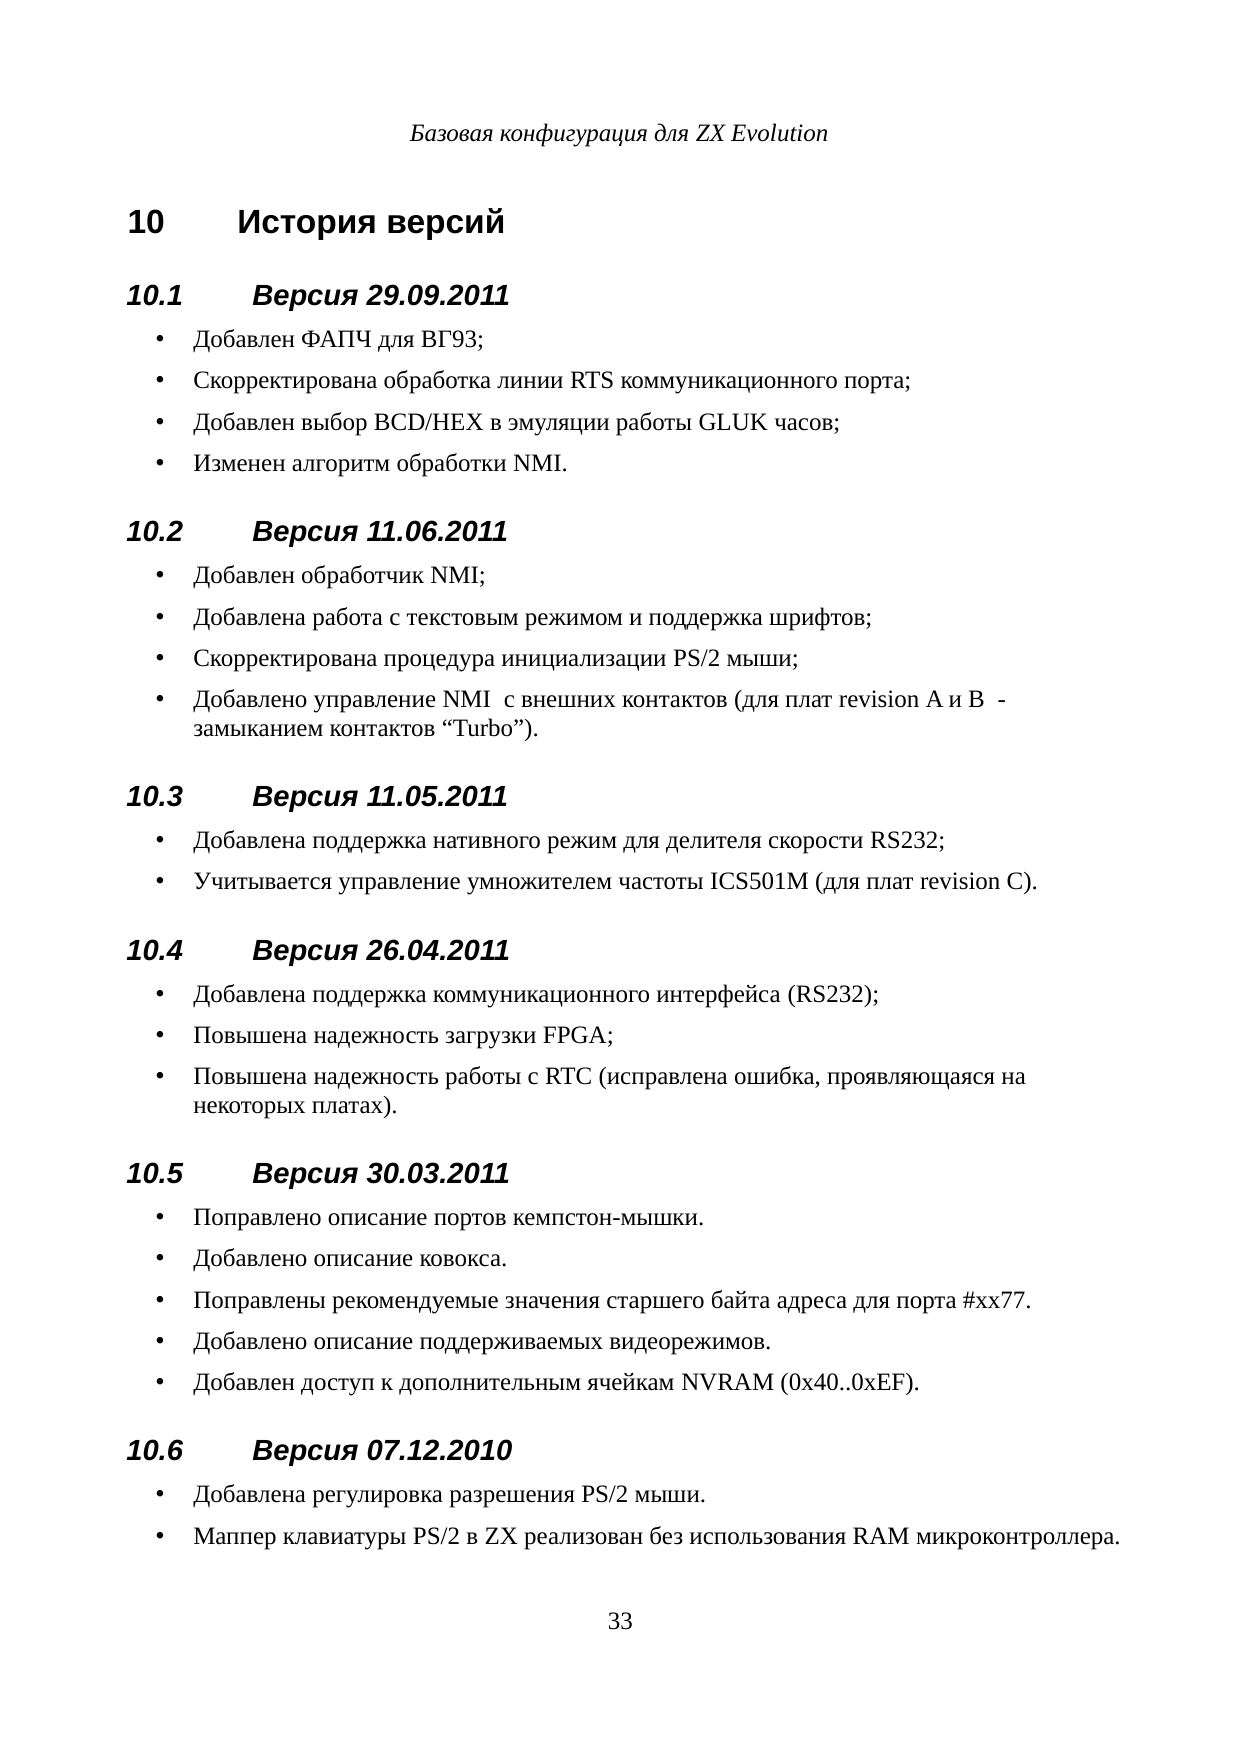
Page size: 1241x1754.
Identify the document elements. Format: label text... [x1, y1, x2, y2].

list Изменен алгоритм обработки NMI. [156, 448, 1122, 477]
list Добавлено описание ковокса. [156, 1243, 1122, 1272]
list Поправлены рекомендуемые значения старшего байта адреса для порта #xx77. [156, 1285, 1122, 1313]
subtitle Версия 07.12.2010 [118, 1433, 1122, 1467]
list Повышена надежность загрузки FPGA; [156, 1020, 1122, 1049]
list Добавлен выбор BCD/HEX в эмуляции работы GLUK часов; [156, 407, 1122, 436]
list Скорректирована обработка линии RTS коммуникационного порта; [156, 366, 1122, 394]
list Добавлена поддержка коммуникационного интерфейса (RS232); [156, 979, 1122, 1007]
list Добавлено управление NMI с внешних контактов (для плат revision A и B - замыканием контактов “Turbo”). [156, 684, 1122, 742]
list Учитывается управление умножителем частоты ICS501M (для плат revision C). [156, 866, 1122, 895]
subtitle Версия 11.05.2011 [118, 779, 1122, 813]
list Добавлено описание поддерживаемых видеорежимов. [156, 1326, 1122, 1355]
subtitle Версия 11.06.2011 [118, 514, 1122, 548]
list Маппер клавиатуры PS/2 в ZX реализован без использования RAM микроконтроллера. [156, 1521, 1122, 1549]
list Повышена надежность работы с RTC (исправлена ошибка, проявляющаяся на некоторых платах). [156, 1061, 1122, 1119]
subtitle Версия 29.09.2011 [118, 278, 1122, 312]
list Добавлен доступ к дополнительным ячейкам NVRAM (0x40..0xEF). [156, 1367, 1122, 1396]
list Добавлена поддержка нативного режим для делителя скорости RS232; [156, 825, 1122, 854]
subtitle Версия 30.03.2011 [118, 1156, 1122, 1190]
list Поправлено описание портов кемпстон-мышки. [156, 1202, 1122, 1231]
list Добавлен ФАПЧ для ВГ93; [156, 324, 1122, 353]
list Добавлен обработчик NMI; [156, 560, 1122, 589]
list Добавлена работа с текстовым режимом и поддержка шрифтов; [156, 602, 1122, 630]
subtitle История версий [118, 202, 1122, 241]
subtitle Версия 26.04.2011 [118, 933, 1122, 966]
list Скорректирована процедура инициализации PS/2 мыши; [156, 643, 1122, 672]
list Добавлена регулировка разрешения PS/2 мыши. [156, 1479, 1122, 1508]
